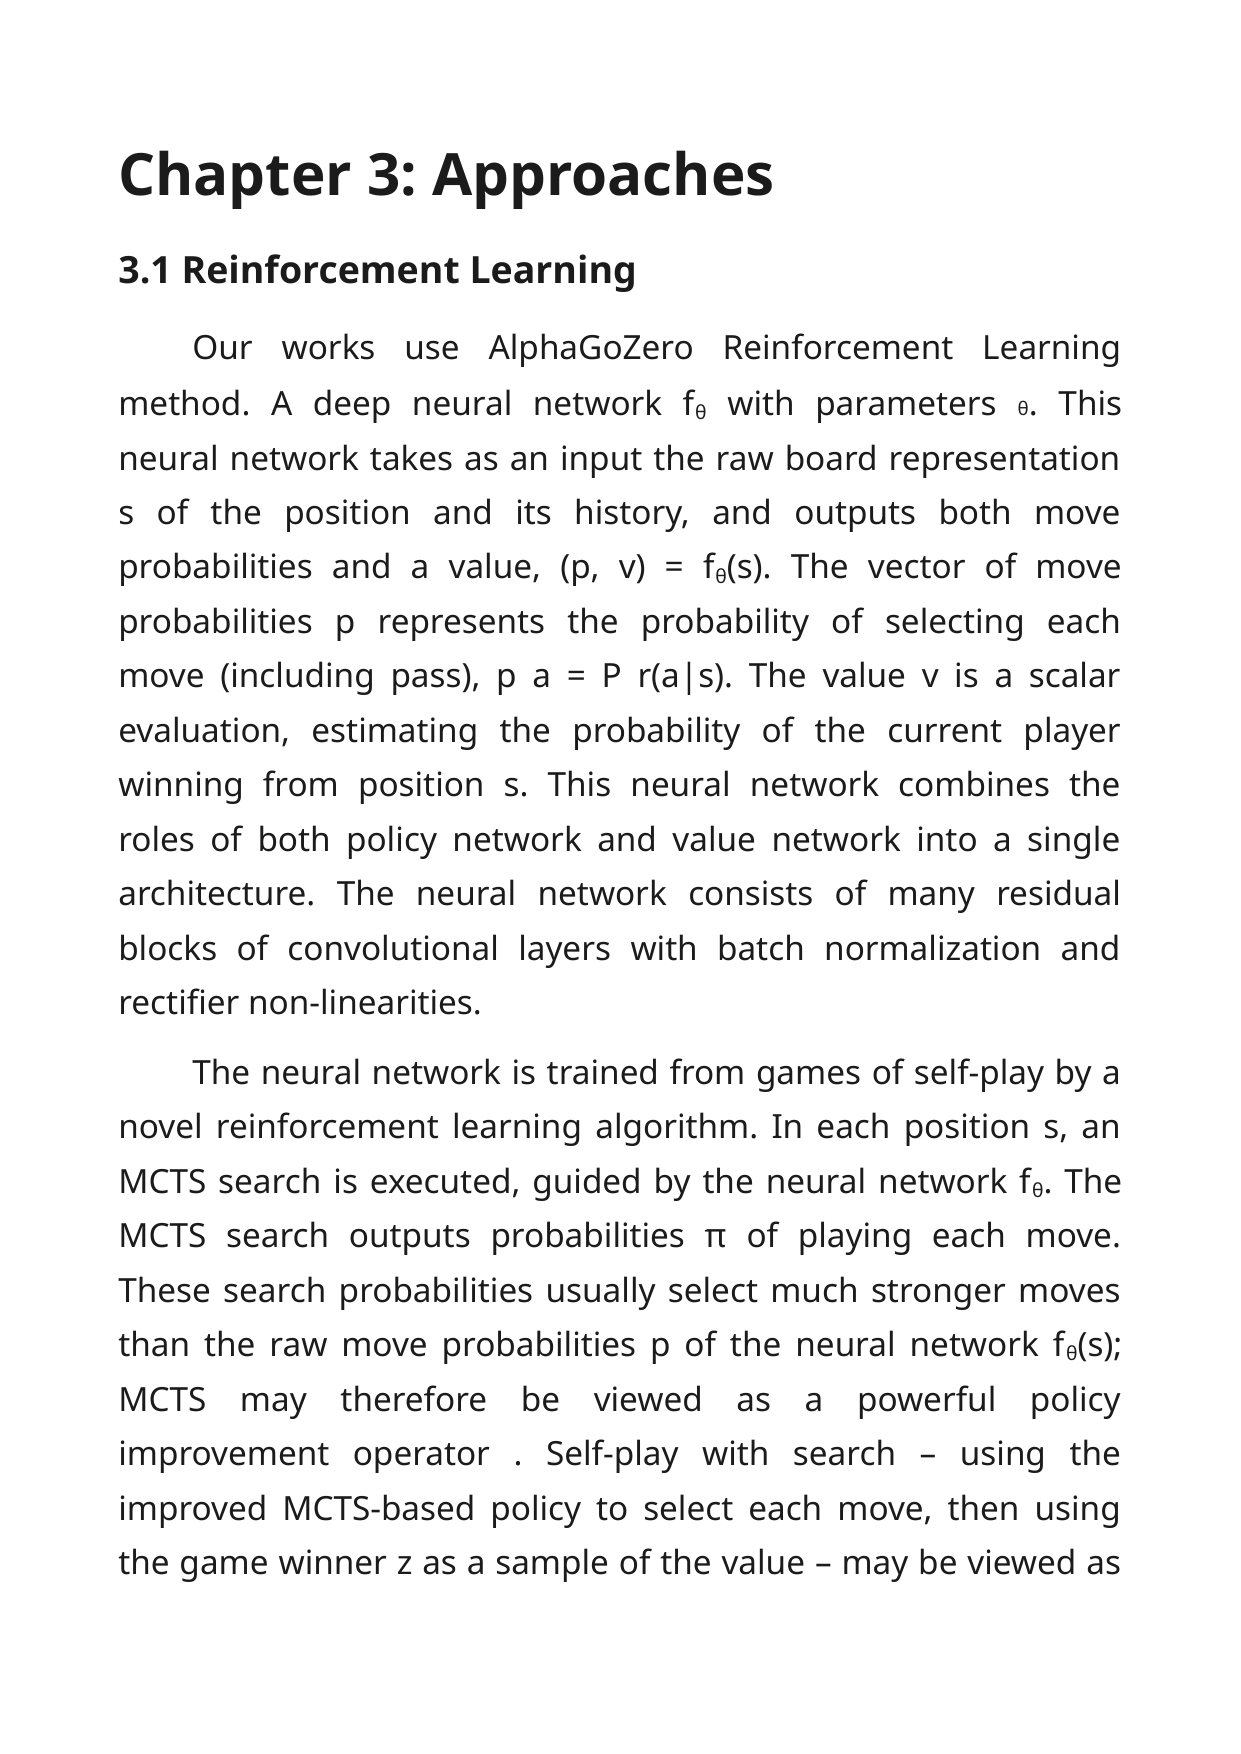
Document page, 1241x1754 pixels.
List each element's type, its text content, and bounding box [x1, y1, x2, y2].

text 3.1 Reinforcement Learning [118, 243, 1122, 294]
text Our works use AlphaGoZero Reinforcement Learning method. A deep neural network fθ with parameters θ. This neural network takes as an input the raw board representation s of the position and its history, and outputs both move probabilities and a value, (p, v) = fθ(s). The vector of move probabilities p represents the probability of selecting each move (including pass), p a = P r(a|s). The value v is a scalar evaluation, estimating the probability of the current player winning from position s. This neural network combines the roles of both policy network and value network into a single architecture. The neural network consists of many residual blocks of convolutional layers with batch normalization and rectifier non-linearities. [118, 320, 1122, 1024]
text The neural network is trained from games of self-play by a novel reinforcement learning algorithm. In each position s, an MCTS search is executed, guided by the neural network fθ. The MCTS search outputs probabilities π of playing each move. These search probabilities usually select much stronger moves than the raw move probabilities p of the neural network fθ(s); MCTS may therefore be viewed as a powerful policy improvement operator . Self-play with search – using the improved MCTS-based policy to select each move, then using the game winner z as a sample of the value – may be viewed as [118, 1048, 1122, 1584]
text Chapter 3: Approaches [118, 133, 1122, 213]
